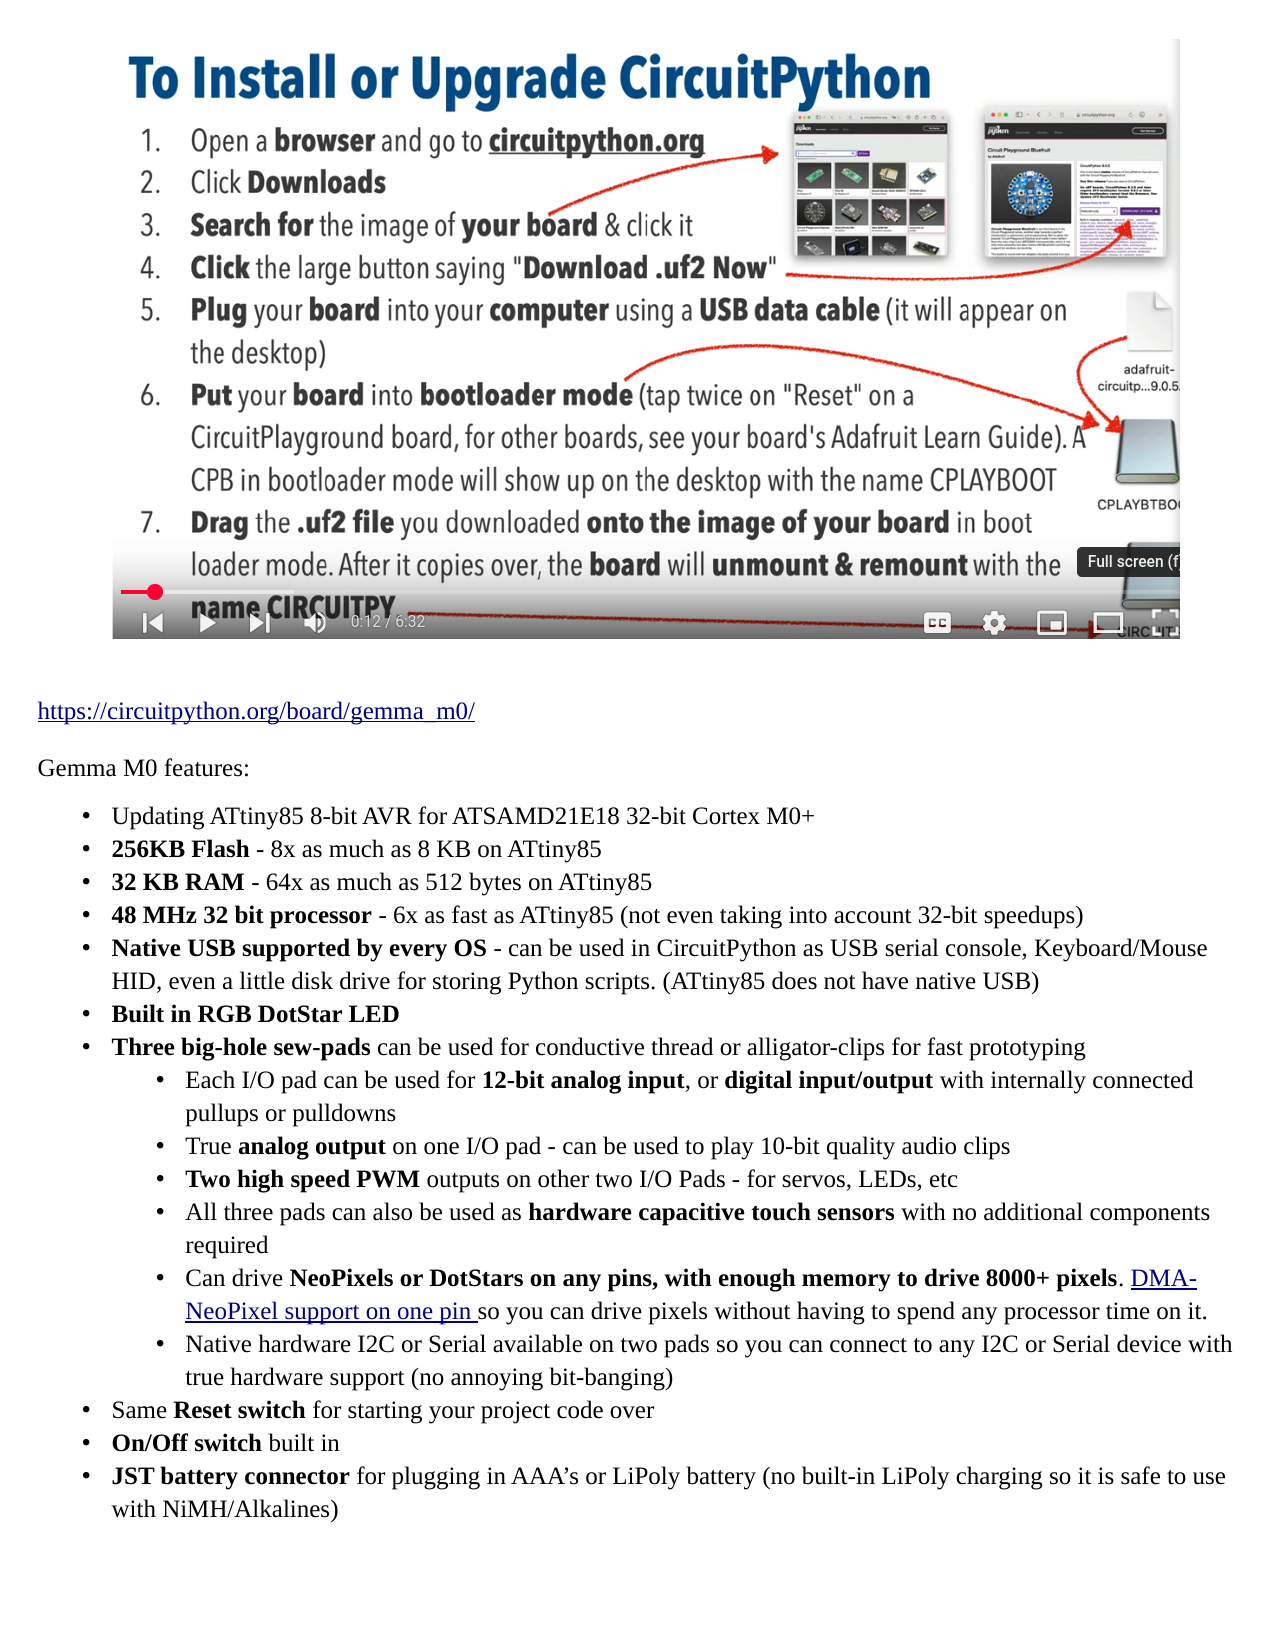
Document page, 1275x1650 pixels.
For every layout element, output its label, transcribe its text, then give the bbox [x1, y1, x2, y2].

list Native USB supported by every OS - can be used in CircuitPython as USB serial console, Keyboard/Mouse HID, even a little disk drive for storing Python scripts. (ATtiny85 does not have native USB) [82, 933, 1237, 995]
list Same Reset switch for starting your project code over [82, 1395, 1237, 1424]
text https://circuitpython.org/board/gemma_m0/ [37, 696, 1237, 724]
list 32 KB RAM - 64x as much as 512 bytes on ATtiny85 [82, 867, 1237, 896]
picture [112, 39, 1180, 639]
list 48 MHz 32 bit processor - 6x as fast as ATtiny85 (not even taking into account 32-bit speedups) [82, 900, 1237, 929]
list Two high speed PWM outputs on other two I/O Pads - for servos, LEDs, etc [156, 1164, 1237, 1193]
list Three big-hole sew-pads can be used for conductive thread or alligator-clips for fast prototyping [82, 1032, 1237, 1061]
list Native hardware I2C or Serial available on two pads so you can connect to any I2C or Serial device with true hardware support (no annoying bit-banging) [156, 1329, 1237, 1391]
list True analog output on one I/O pad - can be used to play 10-bit quality audio clips [156, 1131, 1237, 1160]
list Each I/O pad can be used for 12-bit analog input, or digital input/output with internally connected pullups or pulldowns [156, 1065, 1237, 1127]
list On/Off switch built in [82, 1428, 1237, 1457]
list 256KB Flash - 8x as much as 8 KB on ATtiny85 [82, 834, 1237, 863]
list JST battery connector for plugging in AAA’s or LiPoly battery (no built-in LiPoly charging so it is safe to use with NiMH/Alkalines) [82, 1461, 1237, 1523]
list Built in RGB DotStar LED [82, 999, 1237, 1028]
list All three pads can also be used as hardware capacitive touch sensors with no additional components required [156, 1197, 1237, 1259]
text Gemma M0 features: [37, 753, 1237, 782]
list Can drive NeoPixels or DotStars on any pins, with enough memory to drive 8000+ pixels. DMA-NeoPixel support on one pin so you can drive pixels without having to spend any processor time on it. [156, 1263, 1237, 1325]
list Updating ATtiny85 8-bit AVR for ATSAMD21E18 32-bit Cortex M0+ [82, 801, 1237, 830]
